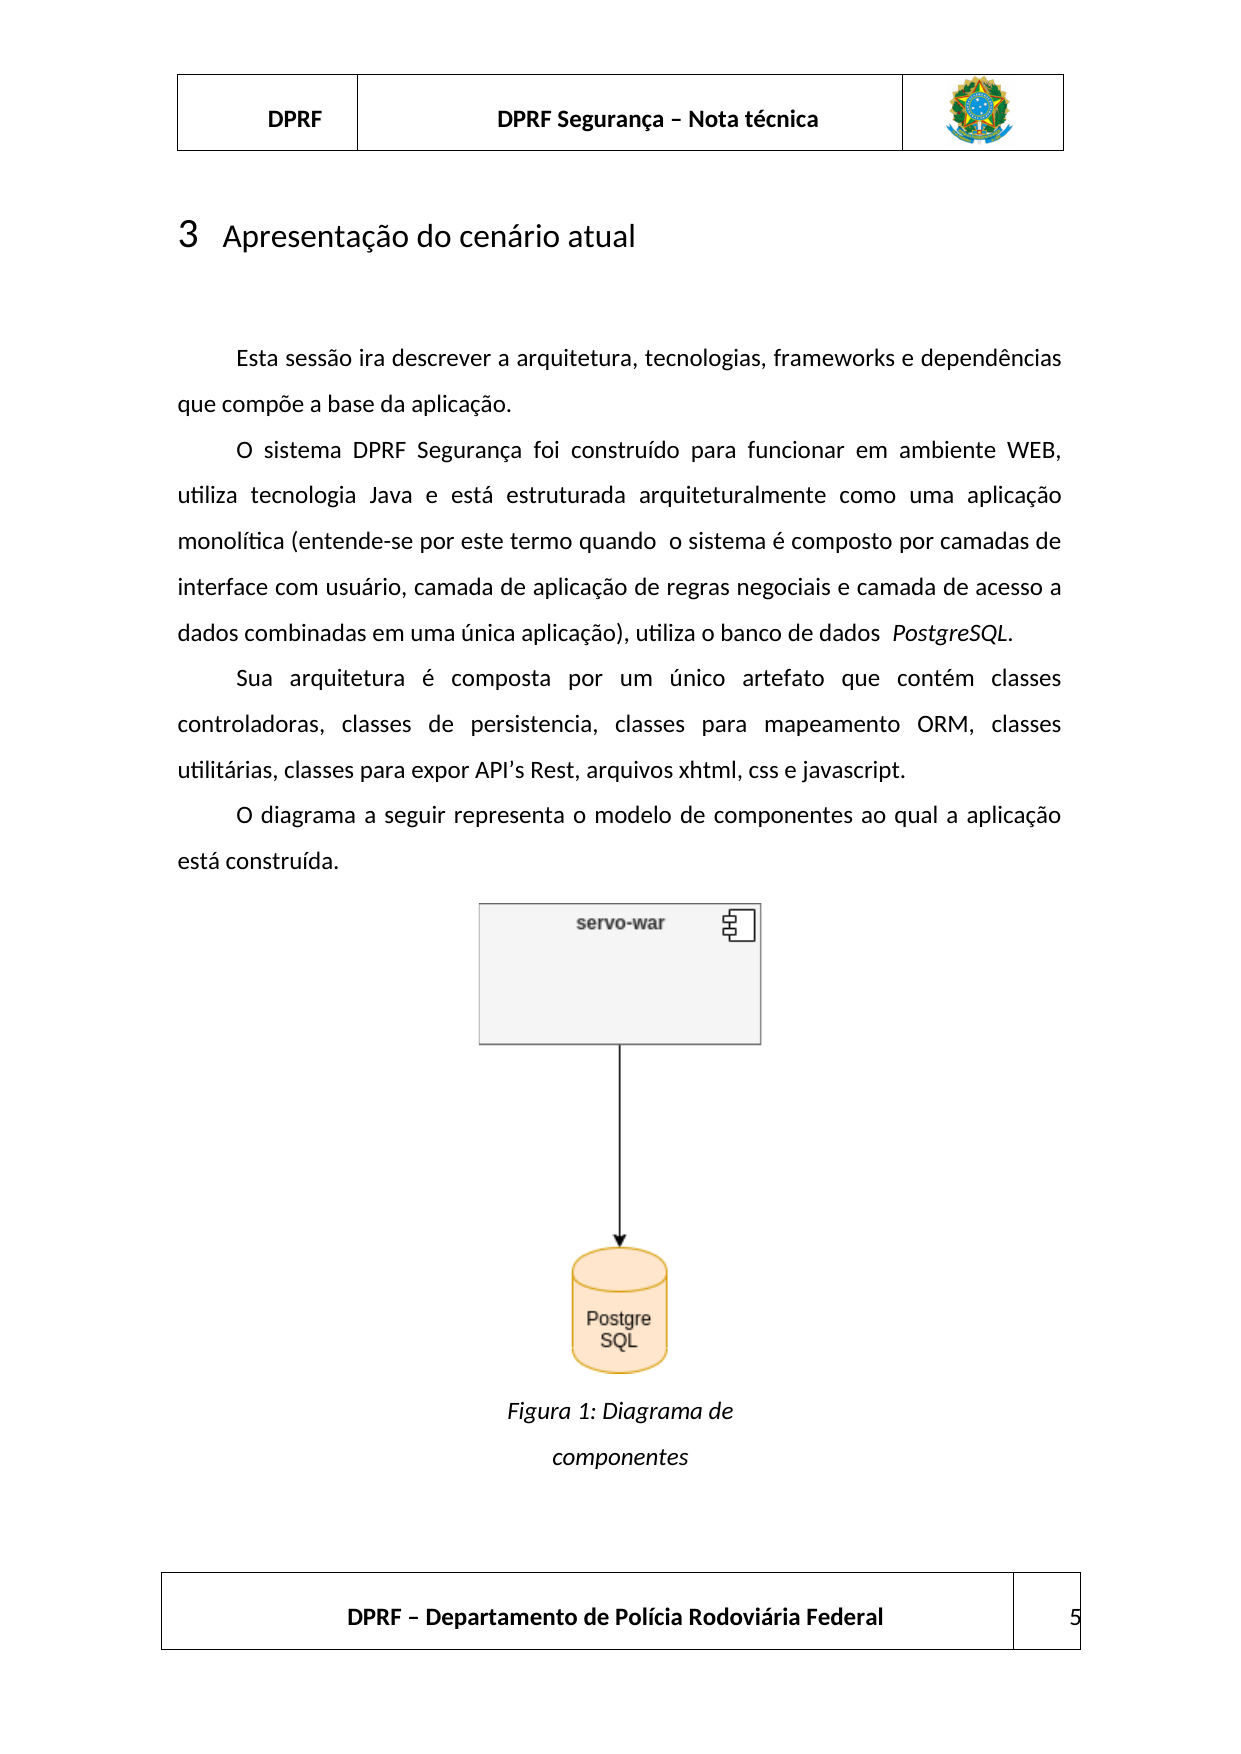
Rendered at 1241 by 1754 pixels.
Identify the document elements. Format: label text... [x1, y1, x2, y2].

text Figura 1: Diagrama de componentes [479, 1374, 762, 1472]
text Esta sessão ira descrever a arquitetura, tecnologias, frameworks e dependências que compõe a base da aplicação. [177, 342, 1063, 419]
text Sua arquitetura é composta por um único artefato que contém classes controladoras, classes de persistencia, classes para mapeamento ORM, classes utilitárias, classes para expor API’s Rest, arquivos xhtml, css e javascript. [177, 662, 1063, 784]
picture [944, 75, 1020, 149]
text O diagrama a seguir representa o modelo de componentes ao qual a aplicação está construída. [177, 800, 1063, 876]
picture [478, 903, 762, 1374]
subtitle Apresentação do cenário atual [177, 207, 1063, 257]
text O sistema DPRF Segurança foi construído para funcionar em ambiente WEB, utiliza tecnologia Java e está estruturada arquiteturalmente como uma aplicação monolítica (entende-se por este termo quando o sistema é composto por camadas de interface com usuário, camada de aplicação de regras negociais e camada de acesso a dados combinadas em uma única aplicação), utiliza o banco de dados PostgreSQL. [177, 434, 1063, 647]
